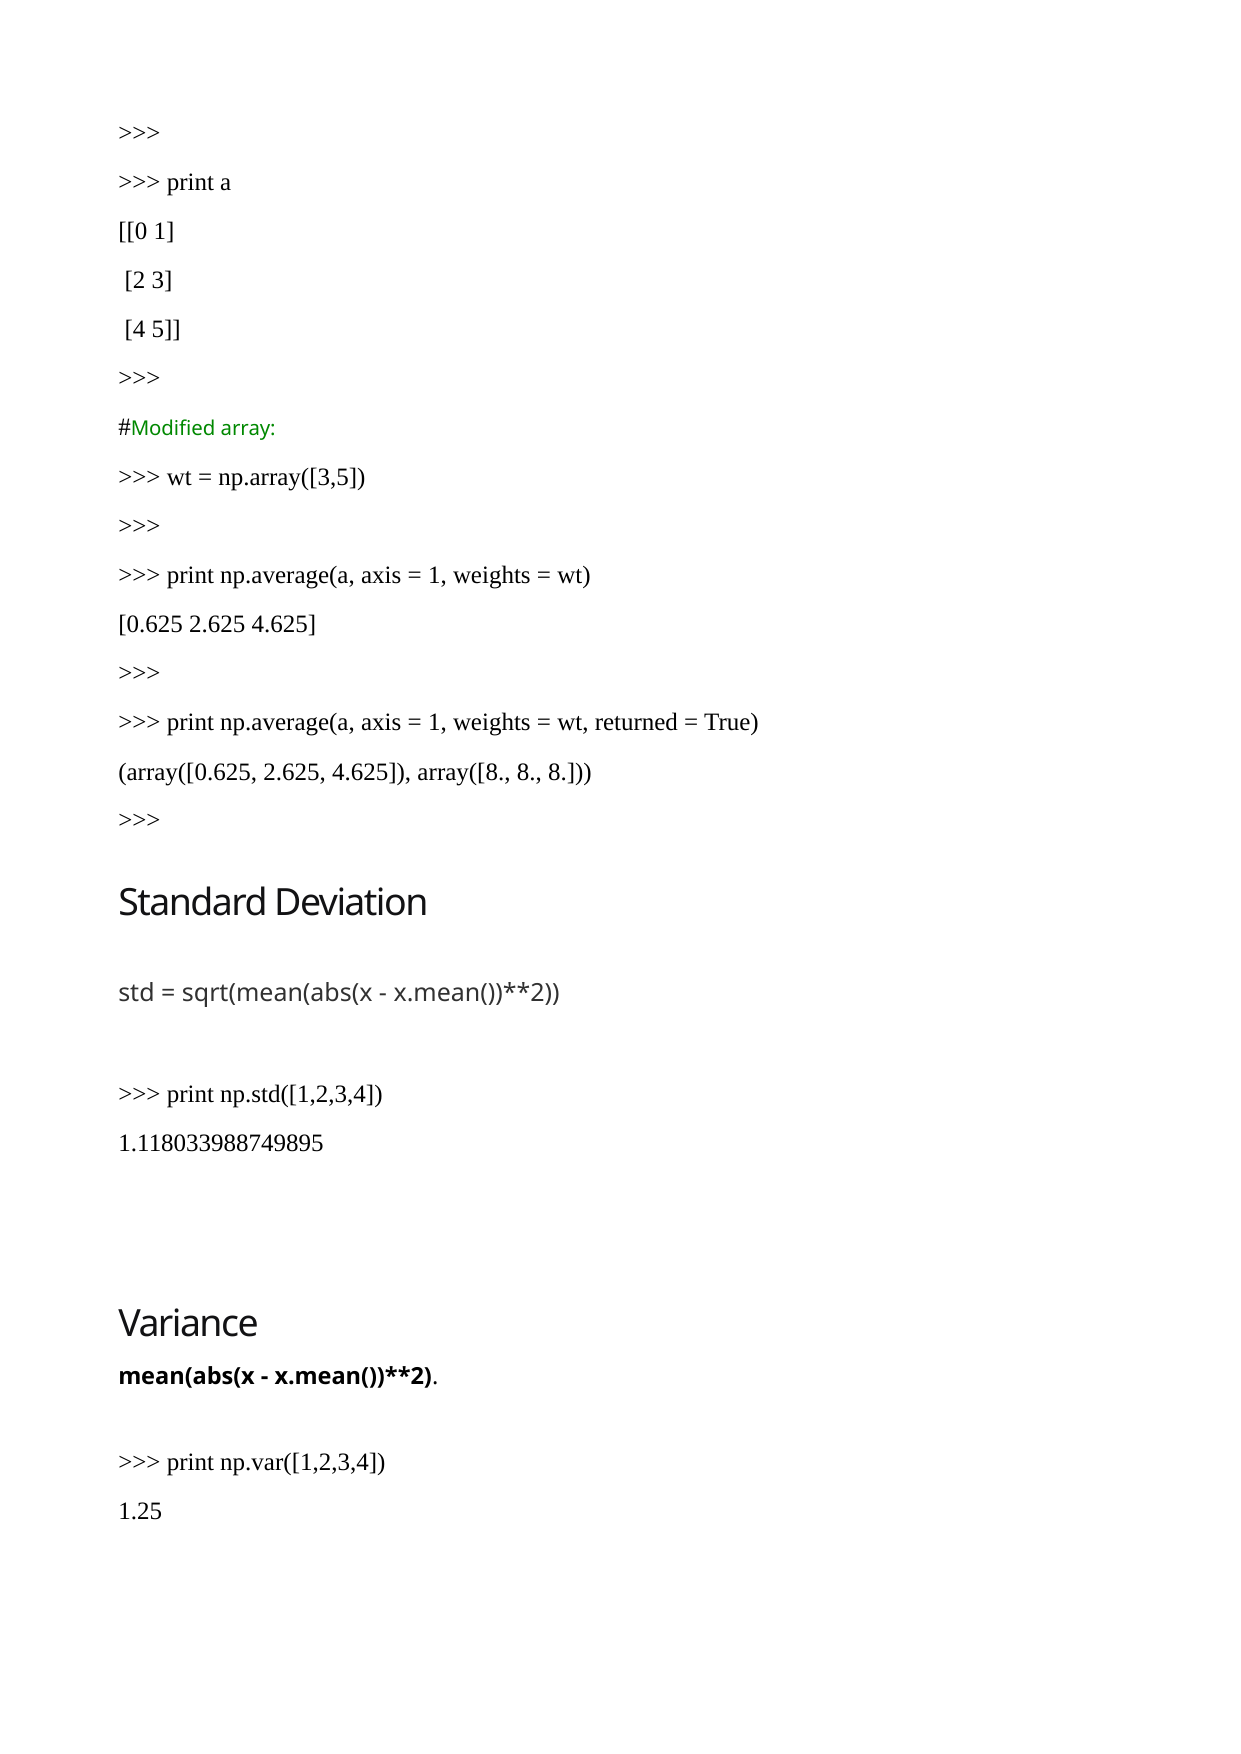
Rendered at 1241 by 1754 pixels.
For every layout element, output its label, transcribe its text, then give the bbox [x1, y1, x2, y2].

text std = sqrt(mean(abs(x - x.mean())**2)) [118, 939, 1122, 1009]
text >>> print np.var([1,2,3,4]) [118, 1413, 1122, 1476]
text 1.25 [118, 1496, 1122, 1525]
text [[0 1] [118, 216, 1122, 245]
text >>> [118, 511, 1122, 540]
text [2 3] [118, 265, 1122, 294]
text >>> print np.average(a, axis = 1, weights = wt) [118, 560, 1122, 589]
text #Modified array: [118, 412, 1122, 442]
text >>> print a [118, 167, 1122, 196]
text mean(abs(x - x.mean())**2). [118, 1360, 1122, 1392]
text >>> wt = np.array([3,5]) [118, 462, 1122, 491]
subtitle Standard Deviation [118, 876, 1122, 927]
text [0.625 2.625 4.625] [118, 609, 1122, 638]
text >>> [118, 806, 1122, 834]
text [4 5]] [118, 314, 1122, 343]
subtitle Variance [118, 1296, 1122, 1347]
text >>> [118, 658, 1122, 687]
text >>> [118, 363, 1122, 392]
text >>> [118, 118, 1122, 147]
text 1.118033988749895 [118, 1128, 1122, 1157]
text >>> print np.average(a, axis = 1, weights = wt, returned = True) [118, 707, 1122, 736]
text >>> print np.std([1,2,3,4]) [118, 1079, 1122, 1108]
text (array([0.625, 2.625, 4.625]), array([8., 8., 8.])) [118, 757, 1122, 785]
